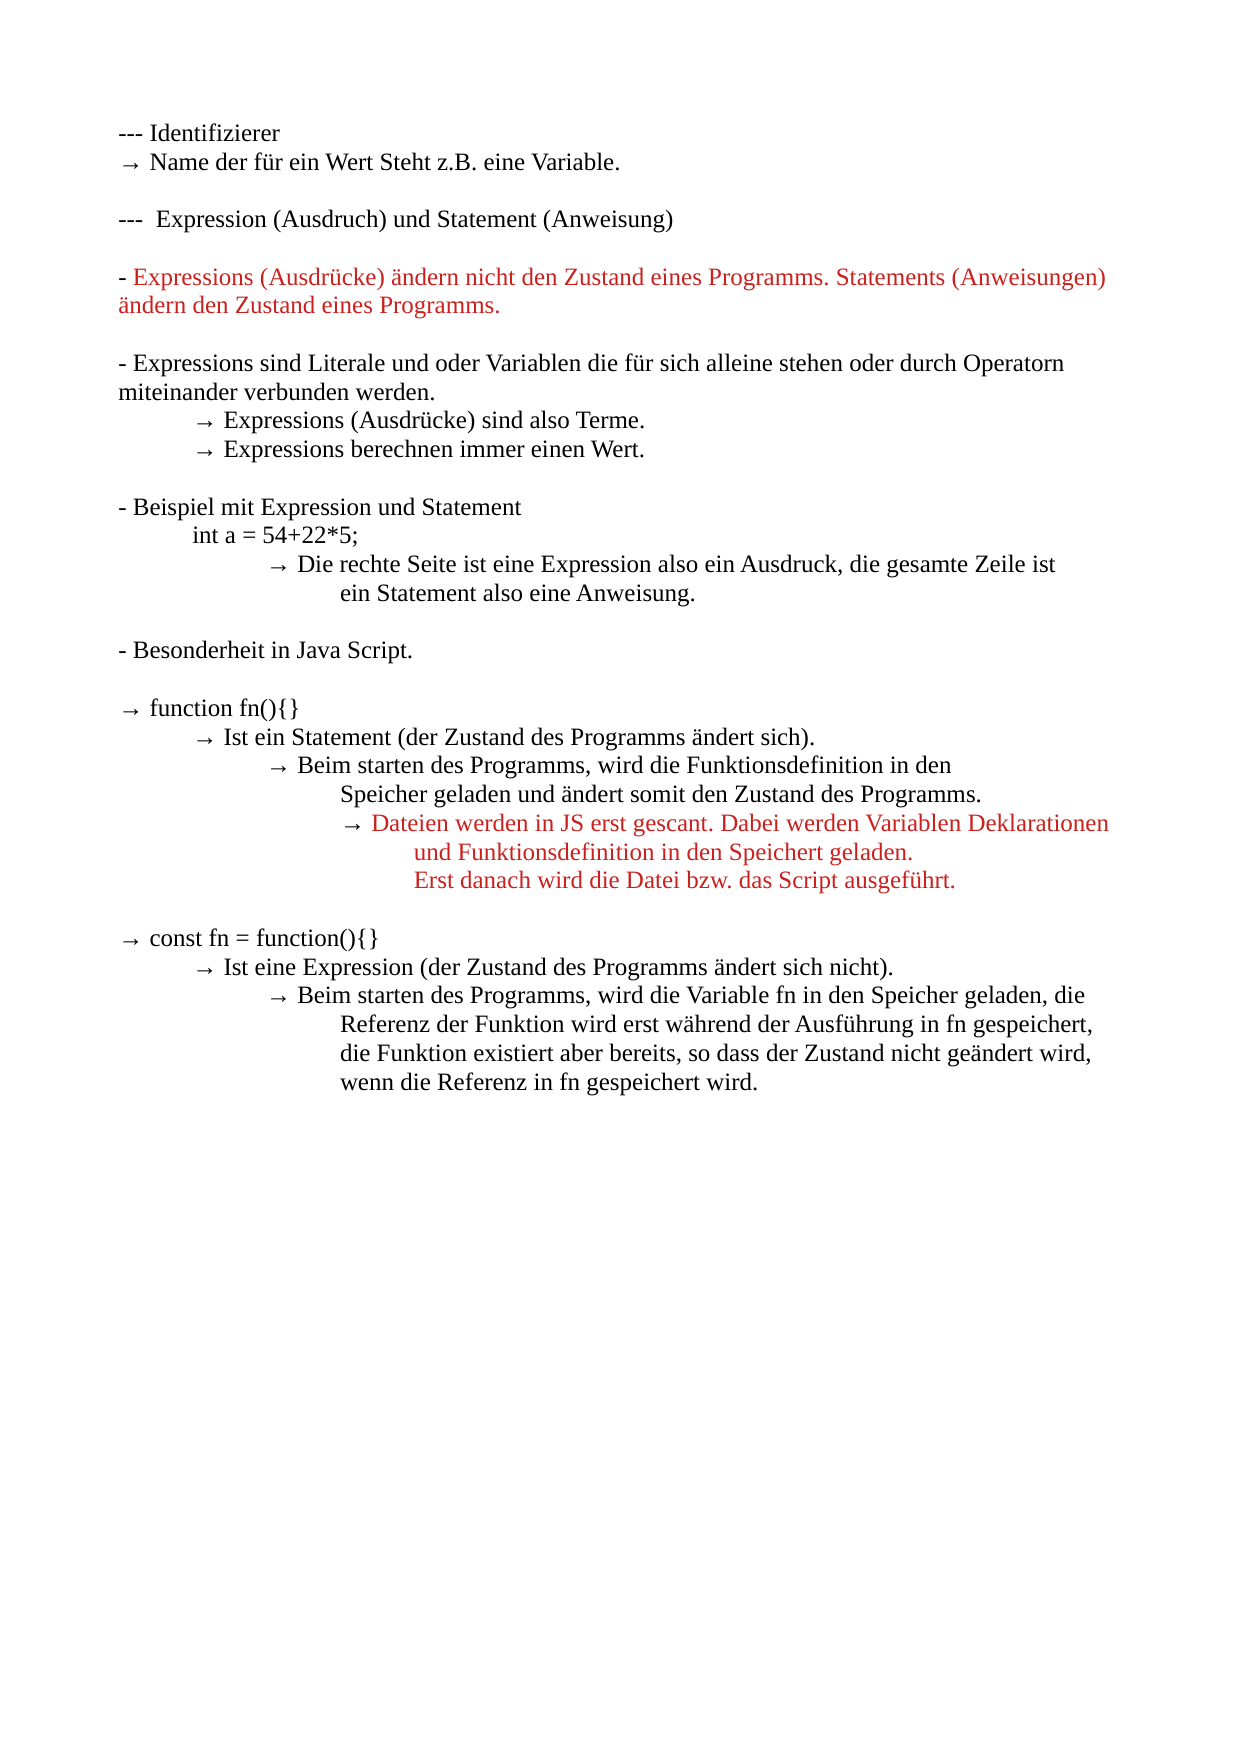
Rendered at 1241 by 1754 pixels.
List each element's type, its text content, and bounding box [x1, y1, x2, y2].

text → function fn(){} [118, 693, 1122, 722]
text → Expressions (Ausdrücke) sind also Terme. [118, 406, 1122, 434]
text int a = 54+22*5; [118, 521, 1122, 549]
text → Ist eine Expression (der Zustand des Programms ändert sich nicht). [118, 952, 1122, 981]
text ein Statement also eine Anweisung. [118, 578, 1122, 607]
text → Expressions berechnen immer einen Wert. [118, 434, 1122, 463]
text die Funktion existiert aber bereits, so dass der Zustand nicht geändert wird, [118, 1038, 1122, 1067]
text - Beispiel mit Expression und Statement [118, 492, 1122, 521]
text und Funktionsdefinition in den Speichert geladen. [118, 837, 1122, 866]
text ändern den Zustand eines Programms. [118, 291, 1122, 319]
text → const fn = function(){} [118, 923, 1122, 952]
text --- Identifizierer [118, 118, 1122, 147]
text Speicher geladen und ändert somit den Zustand des Programms. [118, 779, 1122, 808]
text - Besonderheit in Java Script. [118, 636, 1122, 664]
text → Name der für ein Wert Steht z.B. eine Variable. [118, 147, 1122, 176]
text → Ist ein Statement (der Zustand des Programms ändert sich). [118, 722, 1122, 751]
text - Expressions sind Literale und oder Variablen die für sich alleine stehen oder durch Operatorn miteinander verbunden werden. [118, 348, 1122, 406]
text Referenz der Funktion wird erst während der Ausführung in fn gespeichert, [118, 1009, 1122, 1038]
text → Beim starten des Programms, wird die Funktionsdefinition in den [118, 751, 1122, 779]
text → Beim starten des Programms, wird die Variable fn in den Speicher geladen, die [118, 981, 1122, 1009]
text wenn die Referenz in fn gespeichert wird. [118, 1067, 1122, 1096]
text → Die rechte Seite ist eine Expression also ein Ausdruck, die gesamte Zeile ist [118, 549, 1122, 578]
text → Dateien werden in JS erst gescant. Dabei werden Variablen Deklarationen [118, 808, 1122, 837]
text - Expressions (Ausdrücke) ändern nicht den Zustand eines Programms. Statements (Anweisungen) [118, 262, 1122, 291]
text --- Expression (Ausdruch) und Statement (Anweisung) [118, 204, 1122, 233]
text Erst danach wird die Datei bzw. das Script ausgeführt. [118, 866, 1122, 894]
